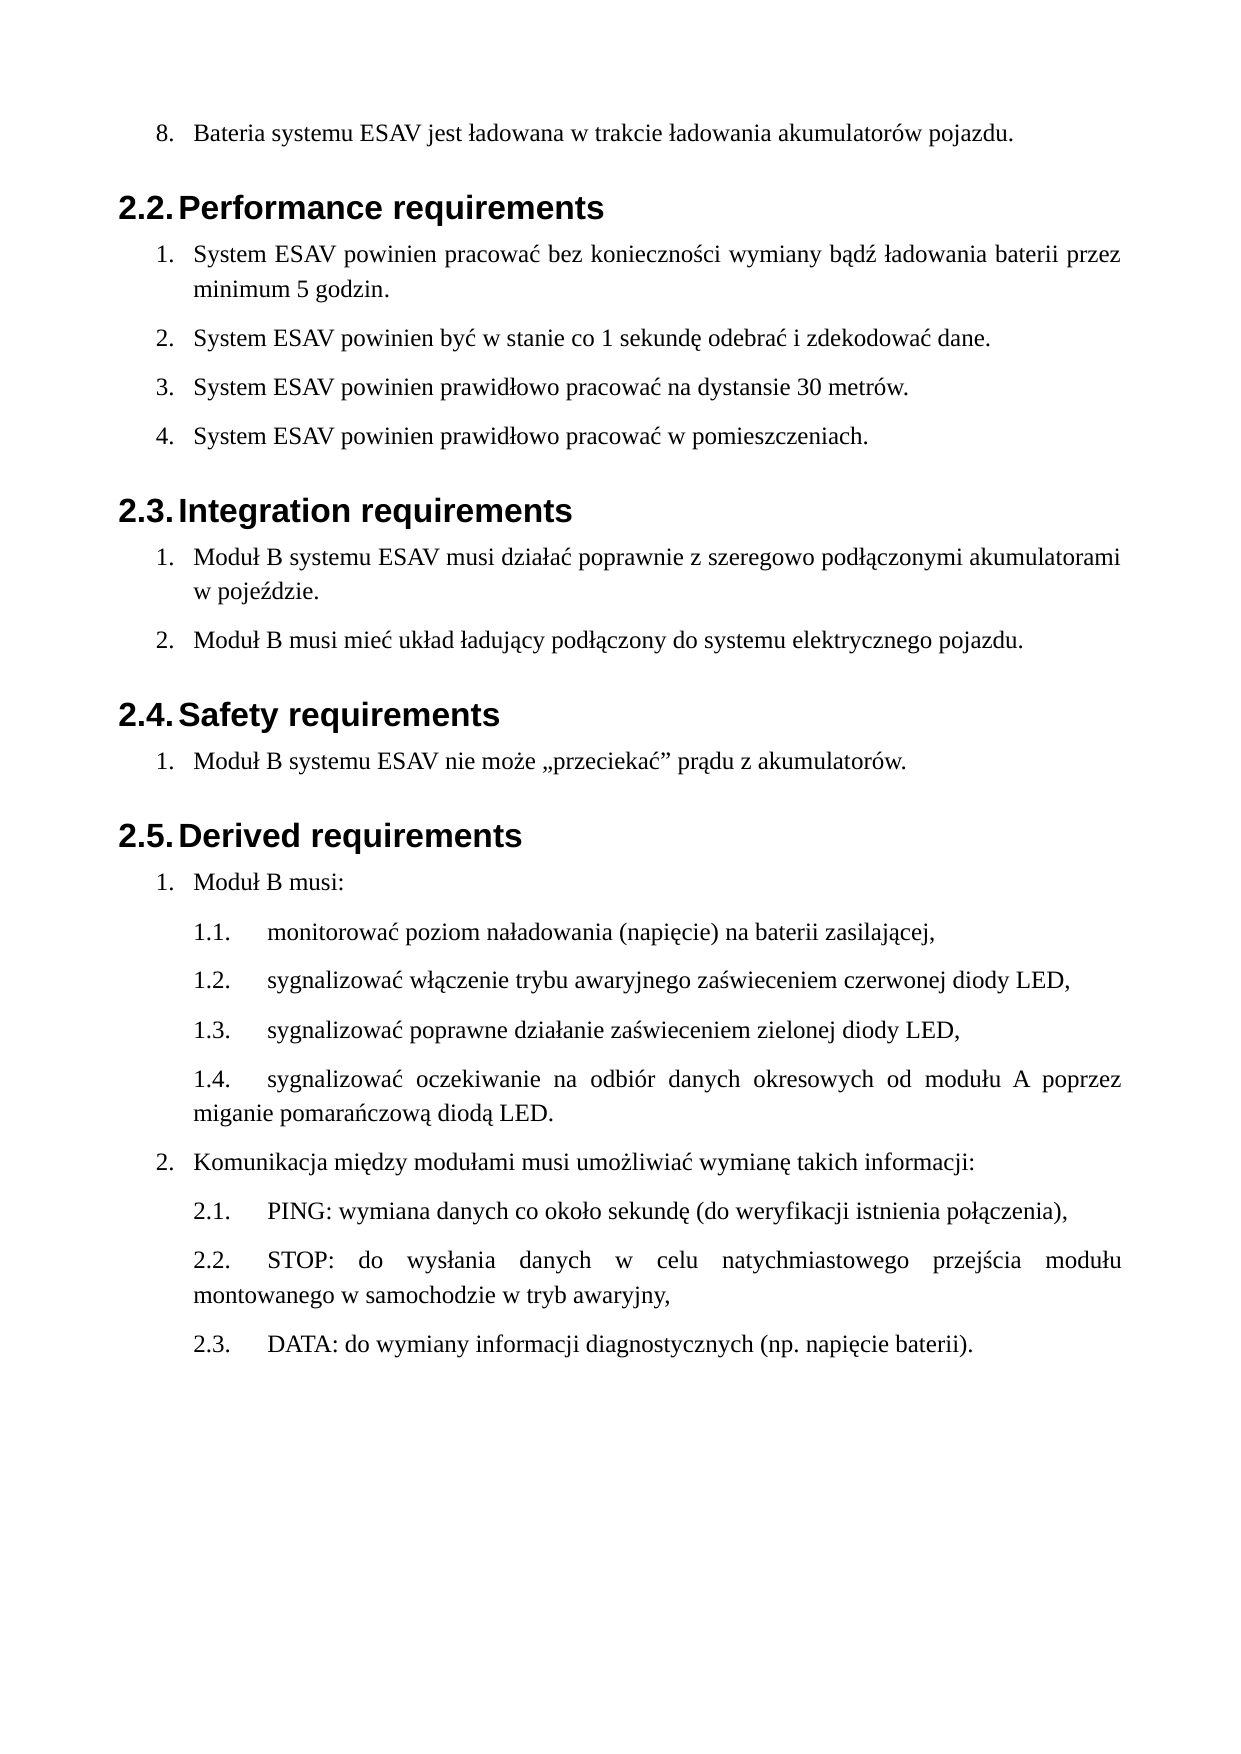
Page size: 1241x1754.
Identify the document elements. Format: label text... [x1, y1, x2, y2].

list monitorować poziom naładowania (napięcie) na baterii zasilającej, [193, 917, 1122, 945]
list sygnalizować poprawne działanie zaświeceniem zielonej diody LED, [193, 1015, 1122, 1043]
subtitle Safety requirements [118, 695, 1122, 734]
list sygnalizować oczekiwanie na odbiór danych okresowych od modułu A poprzez miganie pomarańczową diodą LED. [193, 1064, 1122, 1127]
list Moduł B systemu ESAV nie może „przeciekać” prądu z akumulatorów. [156, 746, 1122, 775]
list Moduł B systemu ESAV musi działać poprawnie z szeregowo podłączonymi akumulatorami w pojeździe. [156, 542, 1122, 605]
list PING: wymiana danych co około sekundę (do weryfikacji istnienia połączenia), [193, 1196, 1122, 1225]
list Moduł B musi mieć układ ładujący podłączony do systemu elektrycznego pojazdu. [156, 625, 1122, 654]
list System ESAV powinien prawidłowo pracować na dystansie 30 metrów. [156, 372, 1122, 401]
subtitle Performance requirements [118, 188, 1122, 227]
list DATA: do wymiany informacji diagnostycznych (np. napięcie baterii). [193, 1329, 1122, 1358]
list sygnalizować włączenie trybu awaryjnego zaświeceniem czerwonej diody LED, [193, 966, 1122, 994]
list Bateria systemu ESAV jest ładowana w trakcie ładowania akumulatorów pojazdu. [156, 118, 1122, 147]
subtitle Integration requirements [118, 491, 1122, 529]
list STOP: do wysłania danych w celu natychmiastowego przejścia modułu montowanego w samochodzie w tryb awaryjny, [193, 1245, 1122, 1309]
list Komunikacja między modułami musi umożliwiać wymianę takich informacji: [156, 1147, 1122, 1176]
list System ESAV powinien być w stanie co 1 sekundę odebrać i zdekodować dane. [156, 323, 1122, 351]
list System ESAV powinien prawidłowo pracować w pomieszczeniach. [156, 421, 1122, 449]
subtitle Derived requirements [118, 816, 1122, 855]
list Moduł B musi: [156, 867, 1122, 896]
list System ESAV powinien pracować bez konieczności wymiany bądź ładowania baterii przez minimum 5 godzin. [156, 239, 1122, 302]
